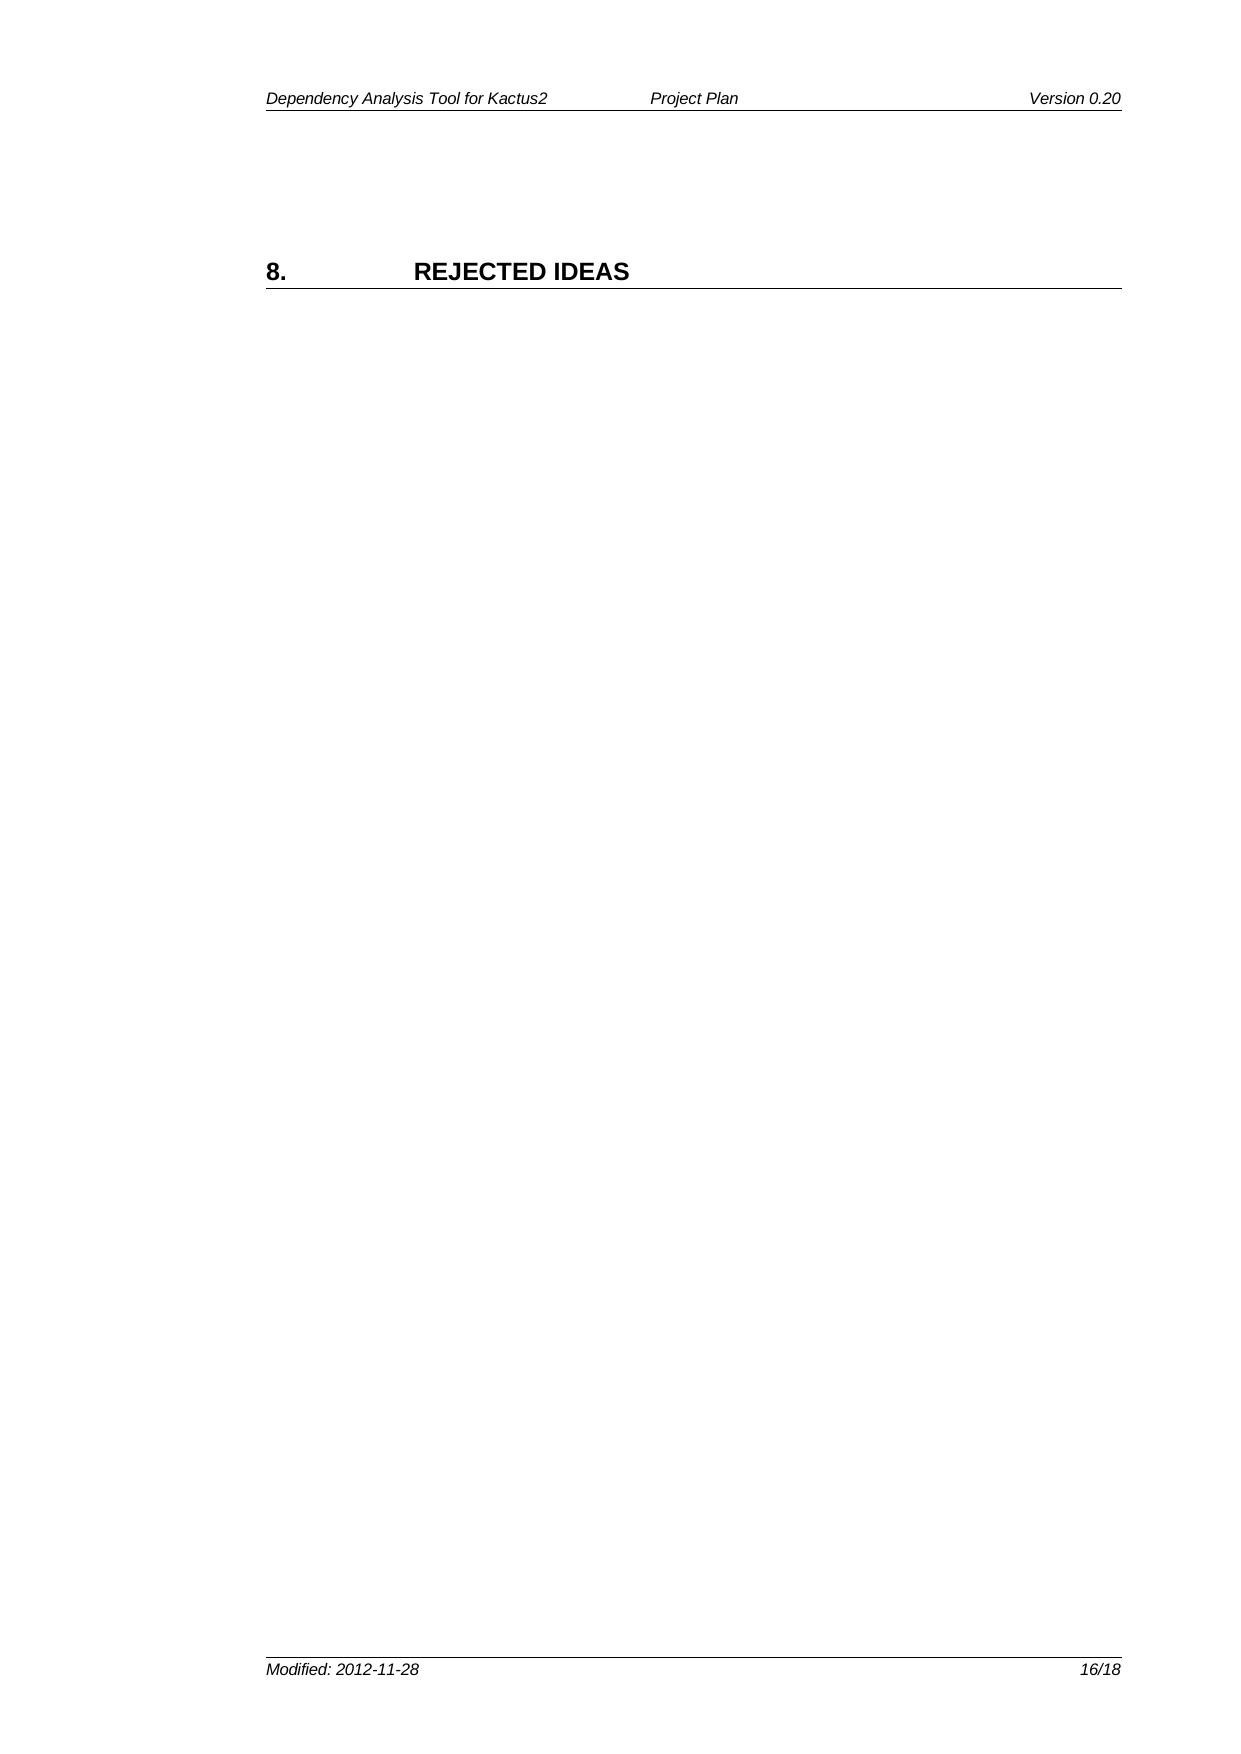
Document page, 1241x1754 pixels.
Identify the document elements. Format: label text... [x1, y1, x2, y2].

subtitle Rejected Ideas [266, 257, 1122, 288]
